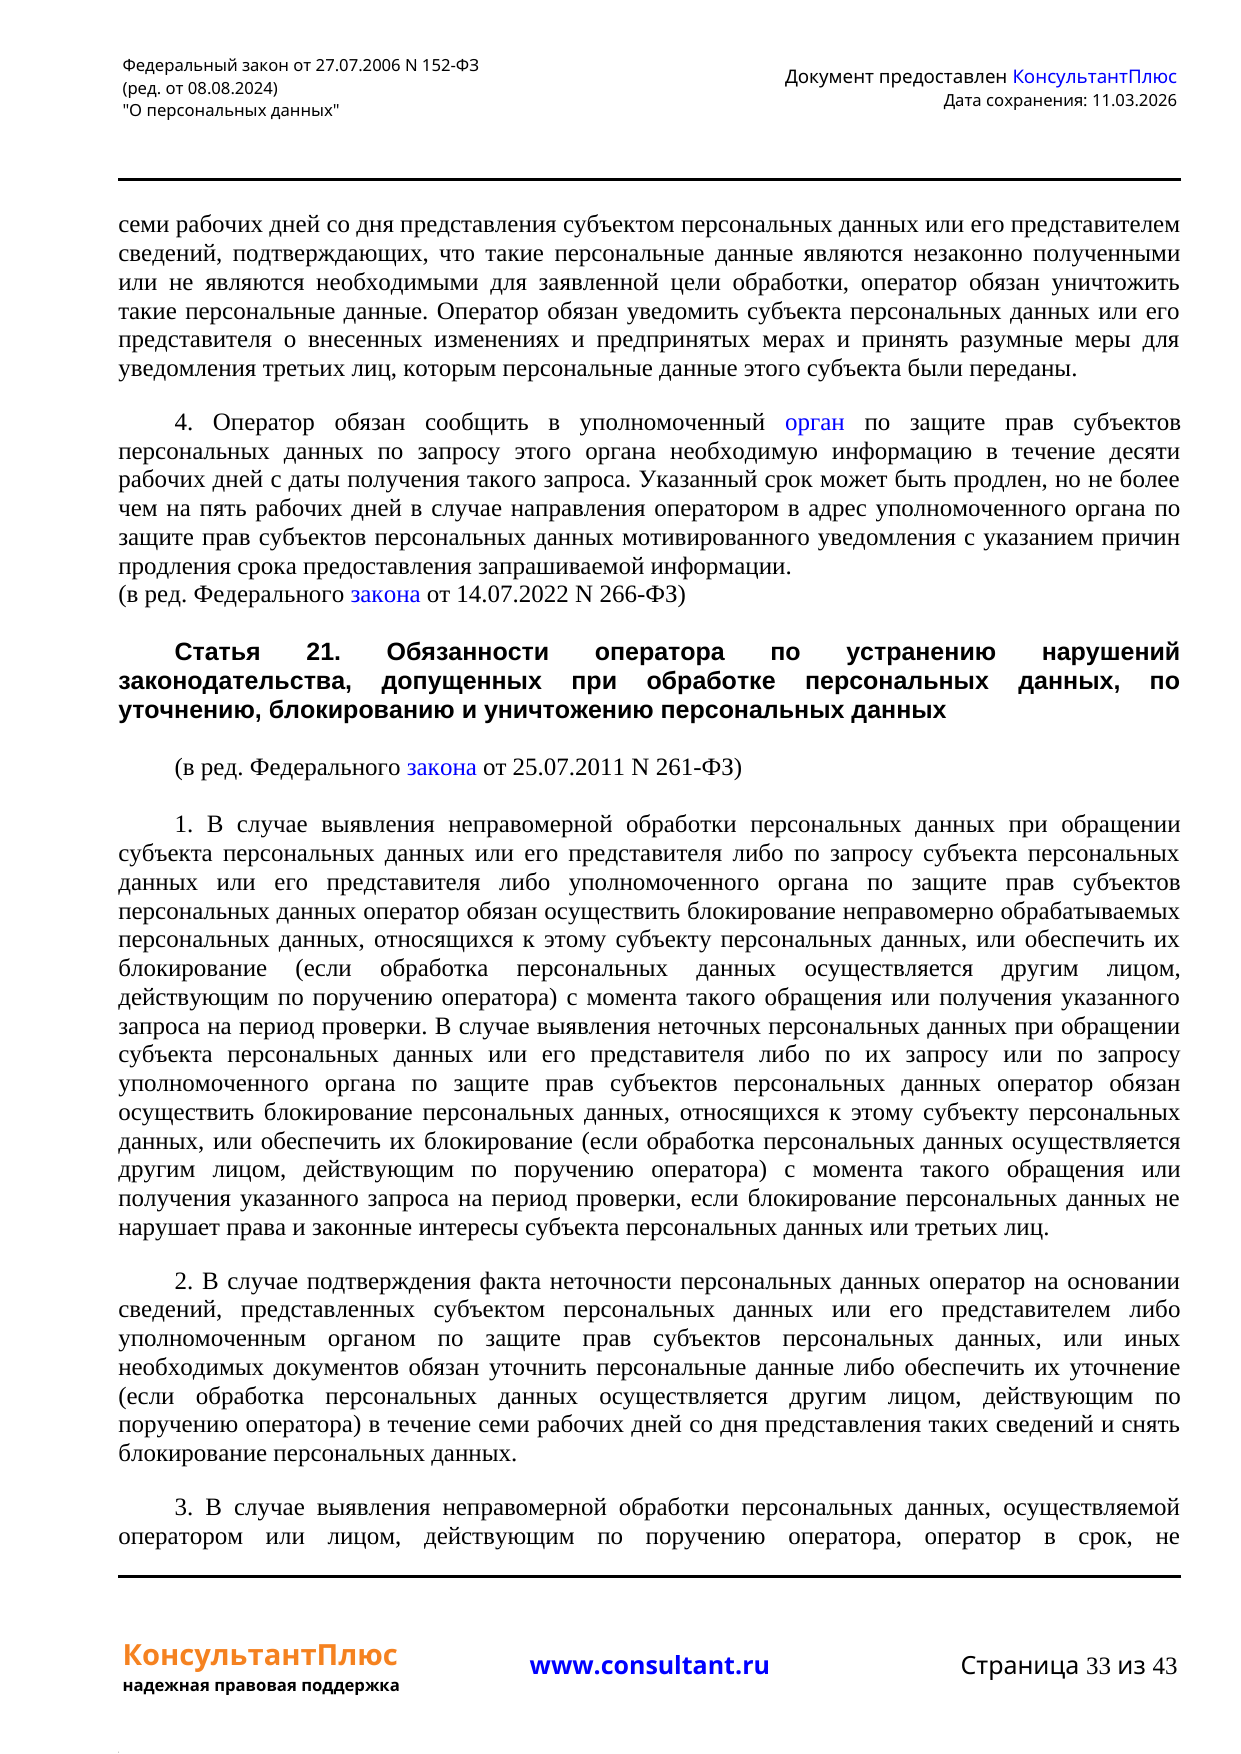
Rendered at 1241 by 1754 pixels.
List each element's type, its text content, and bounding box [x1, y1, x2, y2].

text 2. В случае подтверждения факта неточности персональных данных оператор на основании сведений, представленных субъектом персональных данных или его представителем либо уполномоченным органом по защите прав субъектов персональных данных, или иных необходимых документов обязан уточнить персональные данные либо обеспечить их уточнение (если обработка персональных данных осуществляется другим лицом, действующим по поручению оператора) в течение семи рабочих дней со дня представления таких сведений и снять блокирование персональных данных. [118, 1266, 1181, 1467]
text (в ред. Федерального закона от 14.07.2022 N 266-ФЗ) [118, 579, 1181, 608]
text 4. Оператор обязан сообщить в уполномоченный орган по защите прав субъектов персональных данных по запросу этого органа необходимую информацию в течение десяти рабочих дней с даты получения такого запроса. Указанный срок может быть продлен, но не более чем на пять рабочих дней в случае направления оператором в адрес уполномоченного органа по защите прав субъектов персональных данных мотивированного уведомления с указанием причин продления срока предоставления запрашиваемой информации. [118, 407, 1181, 579]
text 1. В случае выявления неправомерной обработки персональных данных при обращении субъекта персональных данных или его представителя либо по запросу субъекта персональных данных или его представителя либо уполномоченного органа по защите прав субъектов персональных данных оператор обязан осуществить блокирование неправомерно обрабатываемых персональных данных, относящихся к этому субъекту персональных данных, или обеспечить их блокирование (если обработка персональных данных осуществляется другим лицом, действующим по поручению оператора) с момента такого обращения или получения указанного запроса на период проверки. В случае выявления неточных персональных данных при обращении субъекта персональных данных или его представителя либо по их запросу или по запросу уполномоченного органа по защите прав субъектов персональных данных оператор обязан осуществить блокирование персональных данных, относящихся к этому субъекту персональных данных, или обеспечить их блокирование (если обработка персональных данных осуществляется другим лицом, действующим по поручению оператора) с момента такого обращения или получения указанного запроса на период проверки, если блокирование персональных данных не нарушает права и законные интересы субъекта персональных данных или третьих лиц. [118, 809, 1181, 1241]
text (в ред. Федерального закона от 25.07.2011 N 261-ФЗ) [118, 752, 1181, 781]
text 3. В случае выявления неправомерной обработки персональных данных, осуществляемой оператором или лицом, действующим по поручению оператора, оператор в срок, не [118, 1492, 1181, 1549]
text семи рабочих дней со дня представления субъектом персональных данных или его представителем сведений, подтверждающих, что такие персональные данные являются незаконно полученными или не являются необходимыми для заявленной цели обработки, оператор обязан уничтожить такие персональные данные. Оператор обязан уведомить субъекта персональных данных или его представителя о внесенных изменениях и предпринятых мерах и принять разумные меры для уведомления третьих лиц, которым персональные данные этого субъекта были переданы. [118, 209, 1181, 382]
title Статья 21. Обязанности оператора по устранению нарушений законодательства, допущенных при обработке персональных данных, по уточнению, блокированию и уничтожению персональных данных [118, 637, 1181, 723]
